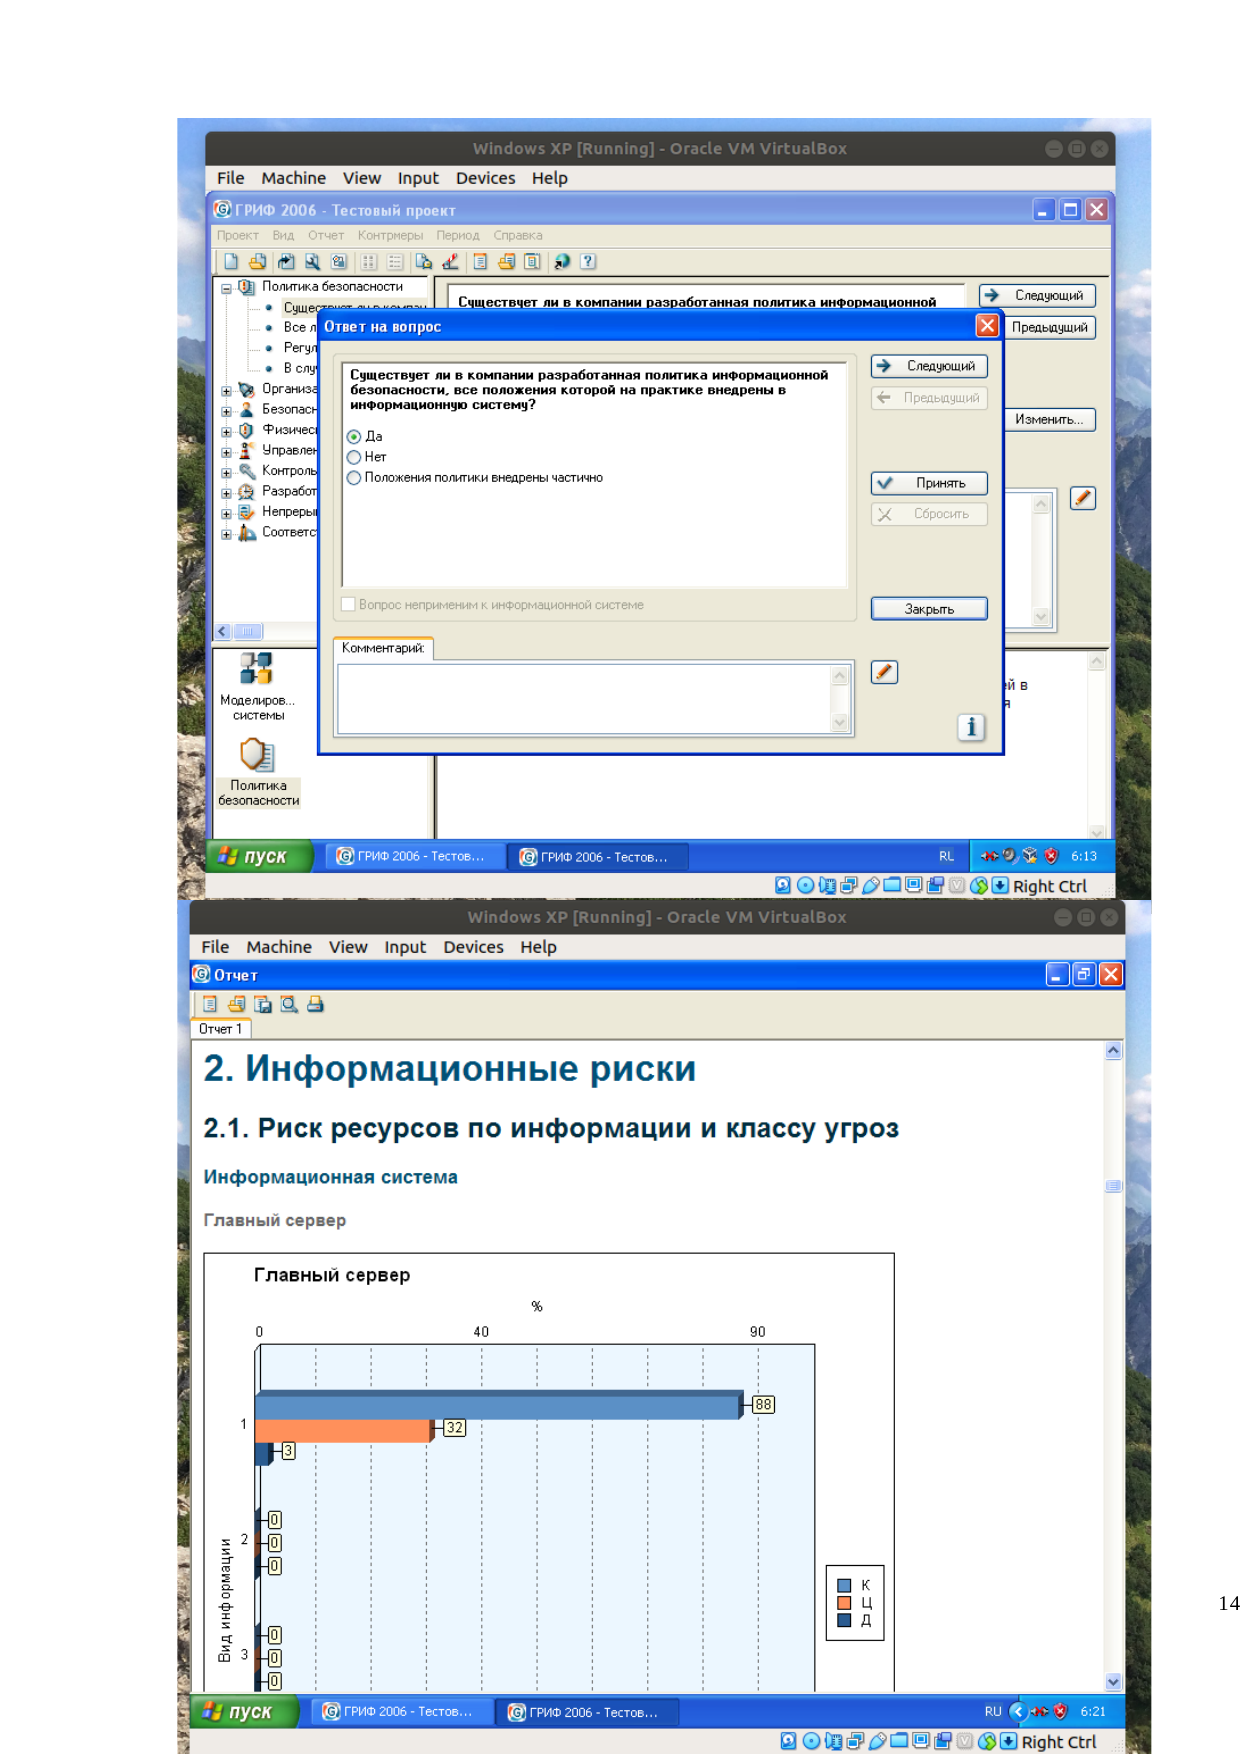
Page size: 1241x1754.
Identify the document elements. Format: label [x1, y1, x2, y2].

picture [177, 118, 1152, 1754]
